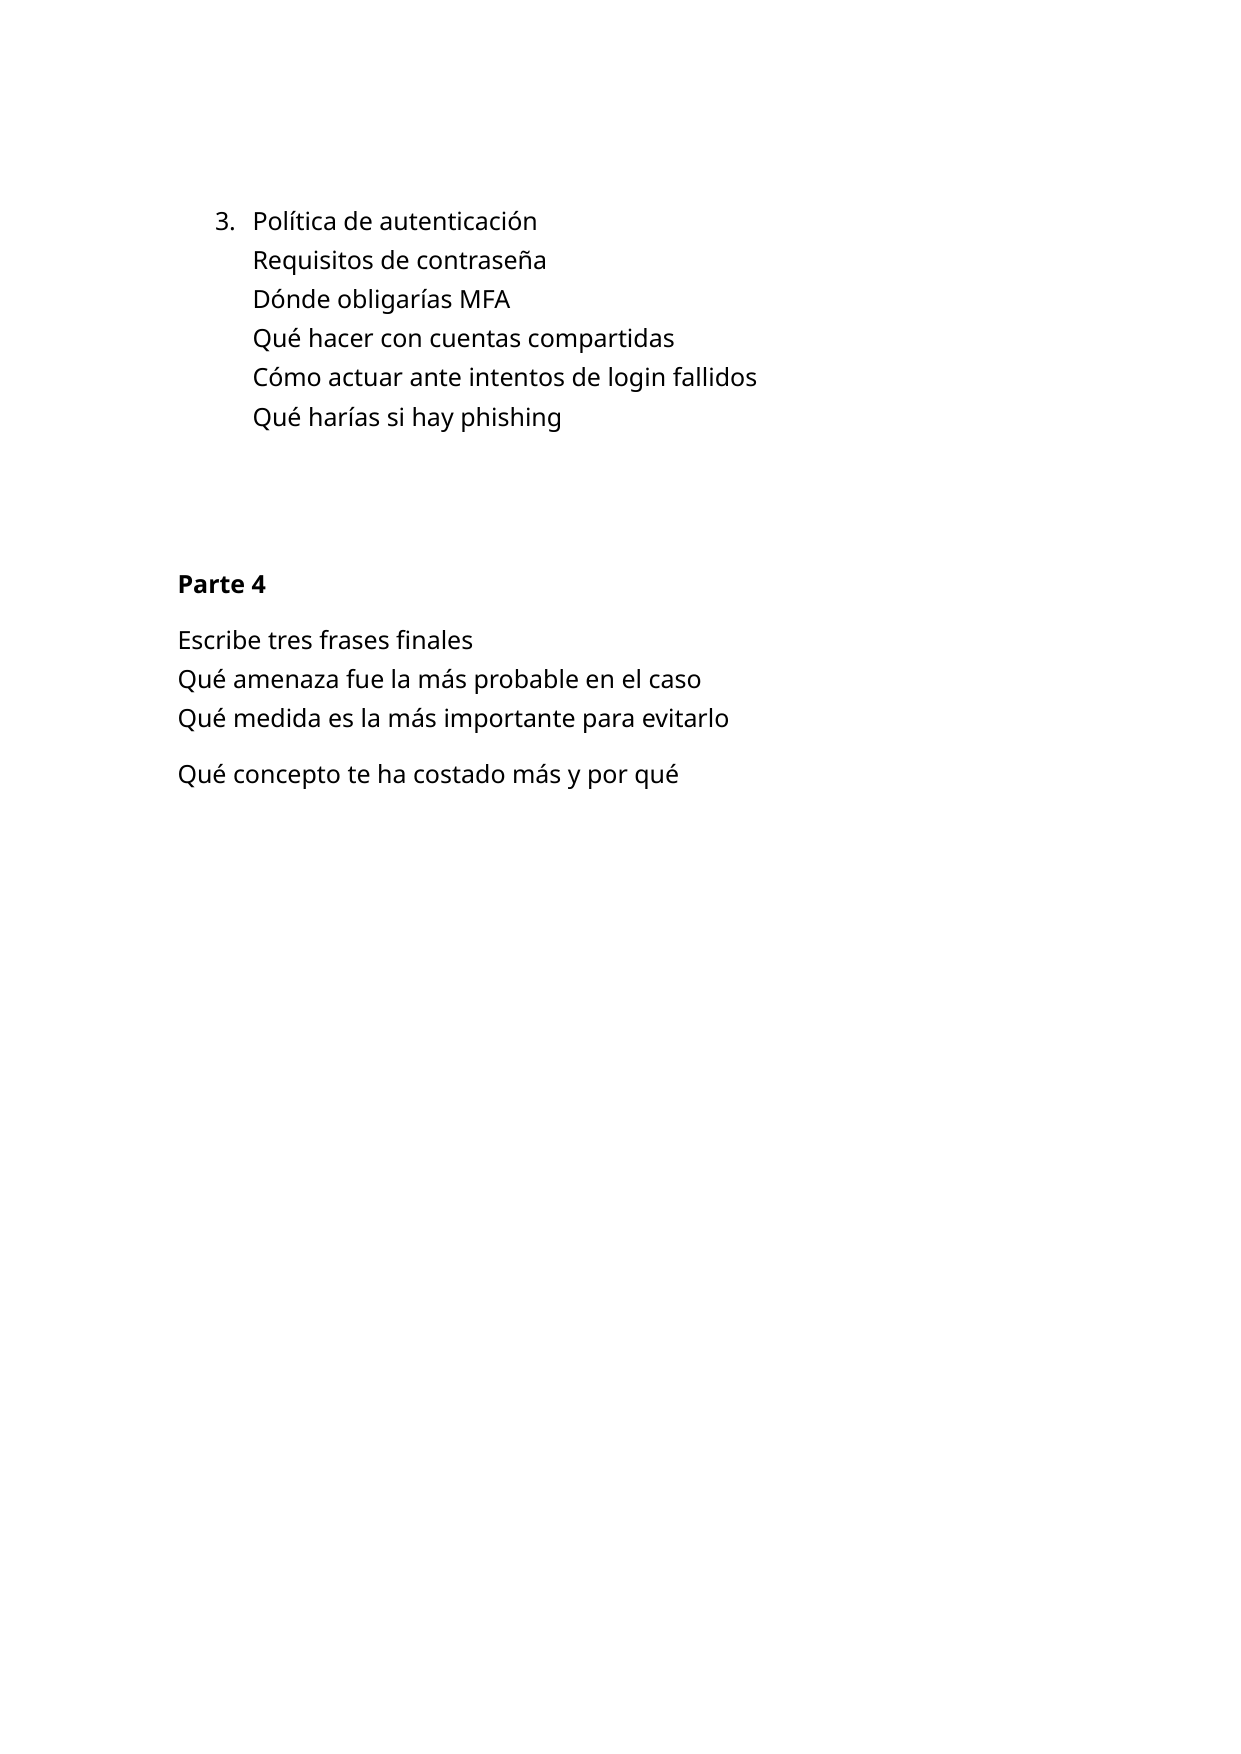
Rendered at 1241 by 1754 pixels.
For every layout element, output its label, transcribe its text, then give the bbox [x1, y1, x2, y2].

text Escribe tres frases finales Qué amenaza fue la más probable en el caso Qué medida es la más importante para evitarlo [177, 623, 1063, 735]
text Qué concepto te ha costado más y por qué [177, 757, 1063, 791]
list Política de autenticación Requisitos de contraseña Dónde obligarías MFA Qué hacer con cuentas compartidas Cómo actuar ante intentos de login fallidos Qué harías si hay phishing [215, 203, 1063, 433]
text Parte 4 [177, 567, 1063, 601]
